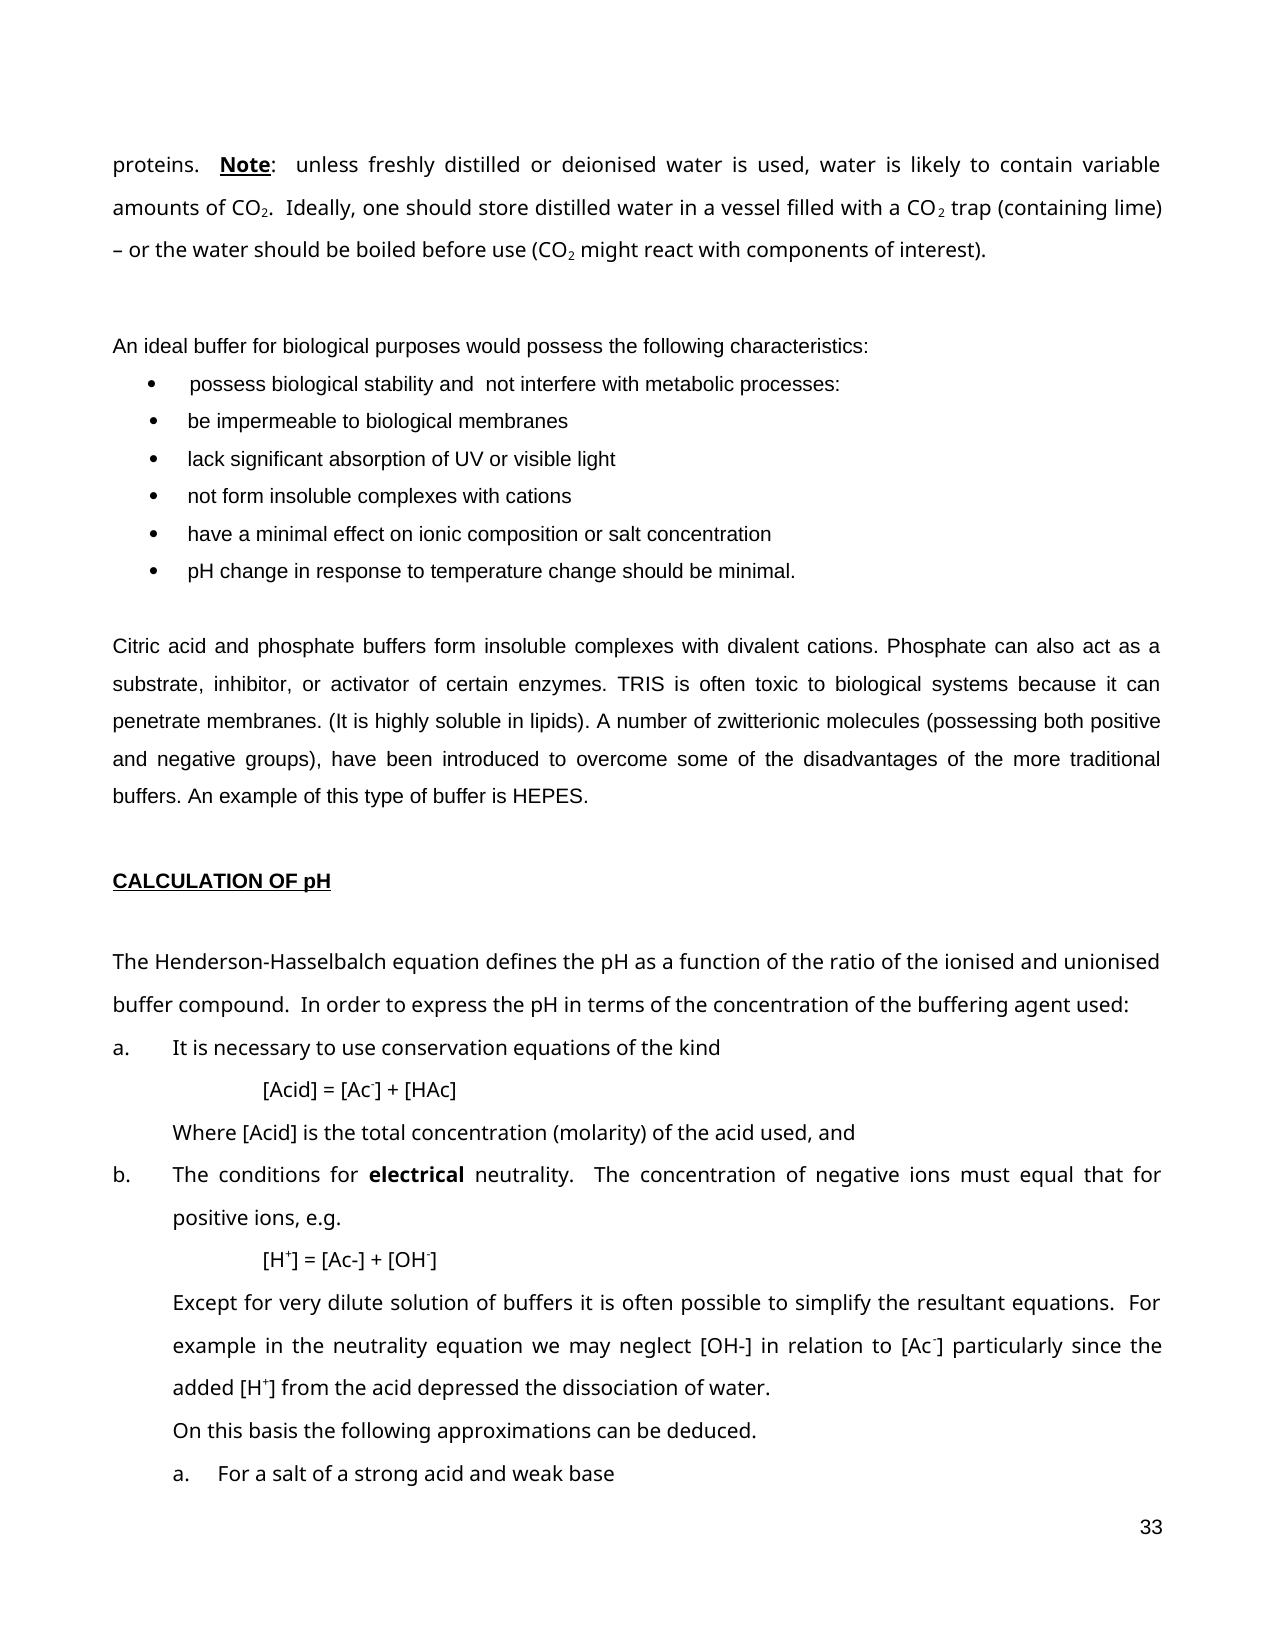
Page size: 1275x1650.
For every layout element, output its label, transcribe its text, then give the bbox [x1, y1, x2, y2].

text The Henderson-Hasselbalch equation defines the pH as a function of the ratio of the ionised and unionised buffer compound. In order to express the pH in terms of the concentration of the buffering agent used: [112, 947, 1162, 1018]
text On this basis the following approximations can be deduced. [172, 1416, 1162, 1444]
list have a minimal effect on ionic composition or salt concentration [150, 508, 1162, 545]
text Citric acid and phosphate buffers form insoluble complexes with divalent cations. Phosphate can also act as a substrate, inhibitor, or activator of certain enzymes. TRIS is often toxic to biological systems because it can penetrate membranes. (It is highly soluble in lipids). A number of zwitterionic molecules (possessing both positive and negative groups), have been introduced to overcome some of the disadvantages of the more traditional buffers. An example of this type of buffer is HEPES. [112, 620, 1162, 808]
text Except for very dilute solution of buffers it is often possible to simplify the resultant equations. For example in the neutrality equation we may neglect [OH-] in relation to [Ac-] particularly since the added [H+] from the acid depressed the dissociation of water. [172, 1288, 1162, 1402]
text An ideal buffer for biological purposes would possess the following characteristics: [112, 320, 1162, 358]
text Where [Acid] is the total concentration (molarity) of the acid used, and [112, 1118, 1162, 1146]
text proteins. Note: unless freshly distilled or deionised water is used, water is likely to contain variable amounts of CO2. Ideally, one should store distilled water in a vessel filled with a CO2 trap (containing lime) – or the water should be boiled before use (CO2 might react with components of interest). [112, 150, 1162, 264]
list be impermeable to biological membranes [150, 395, 1162, 433]
text [H+] = [Ac-] + [OH-] [262, 1246, 1162, 1274]
list It is necessary to use conservation equations of the kind [112, 1033, 1162, 1061]
list not form insoluble complexes with cations [150, 470, 1162, 508]
list lack significant absorption of UV or visible light [150, 433, 1162, 470]
list possess biological stability and not interfere with metabolic processes: [148, 358, 1162, 395]
list The conditions for electrical neutrality. The concentration of negative ions must equal that for positive ions, e.g. [112, 1160, 1162, 1231]
list For a salt of a strong acid and weak base [172, 1459, 1162, 1487]
text CALCULATION OF pH [112, 869, 1162, 893]
text [Acid] = [Ac-] + [HAc] [262, 1075, 1162, 1104]
list pH change in response to temperature change should be minimal. [150, 545, 1162, 583]
